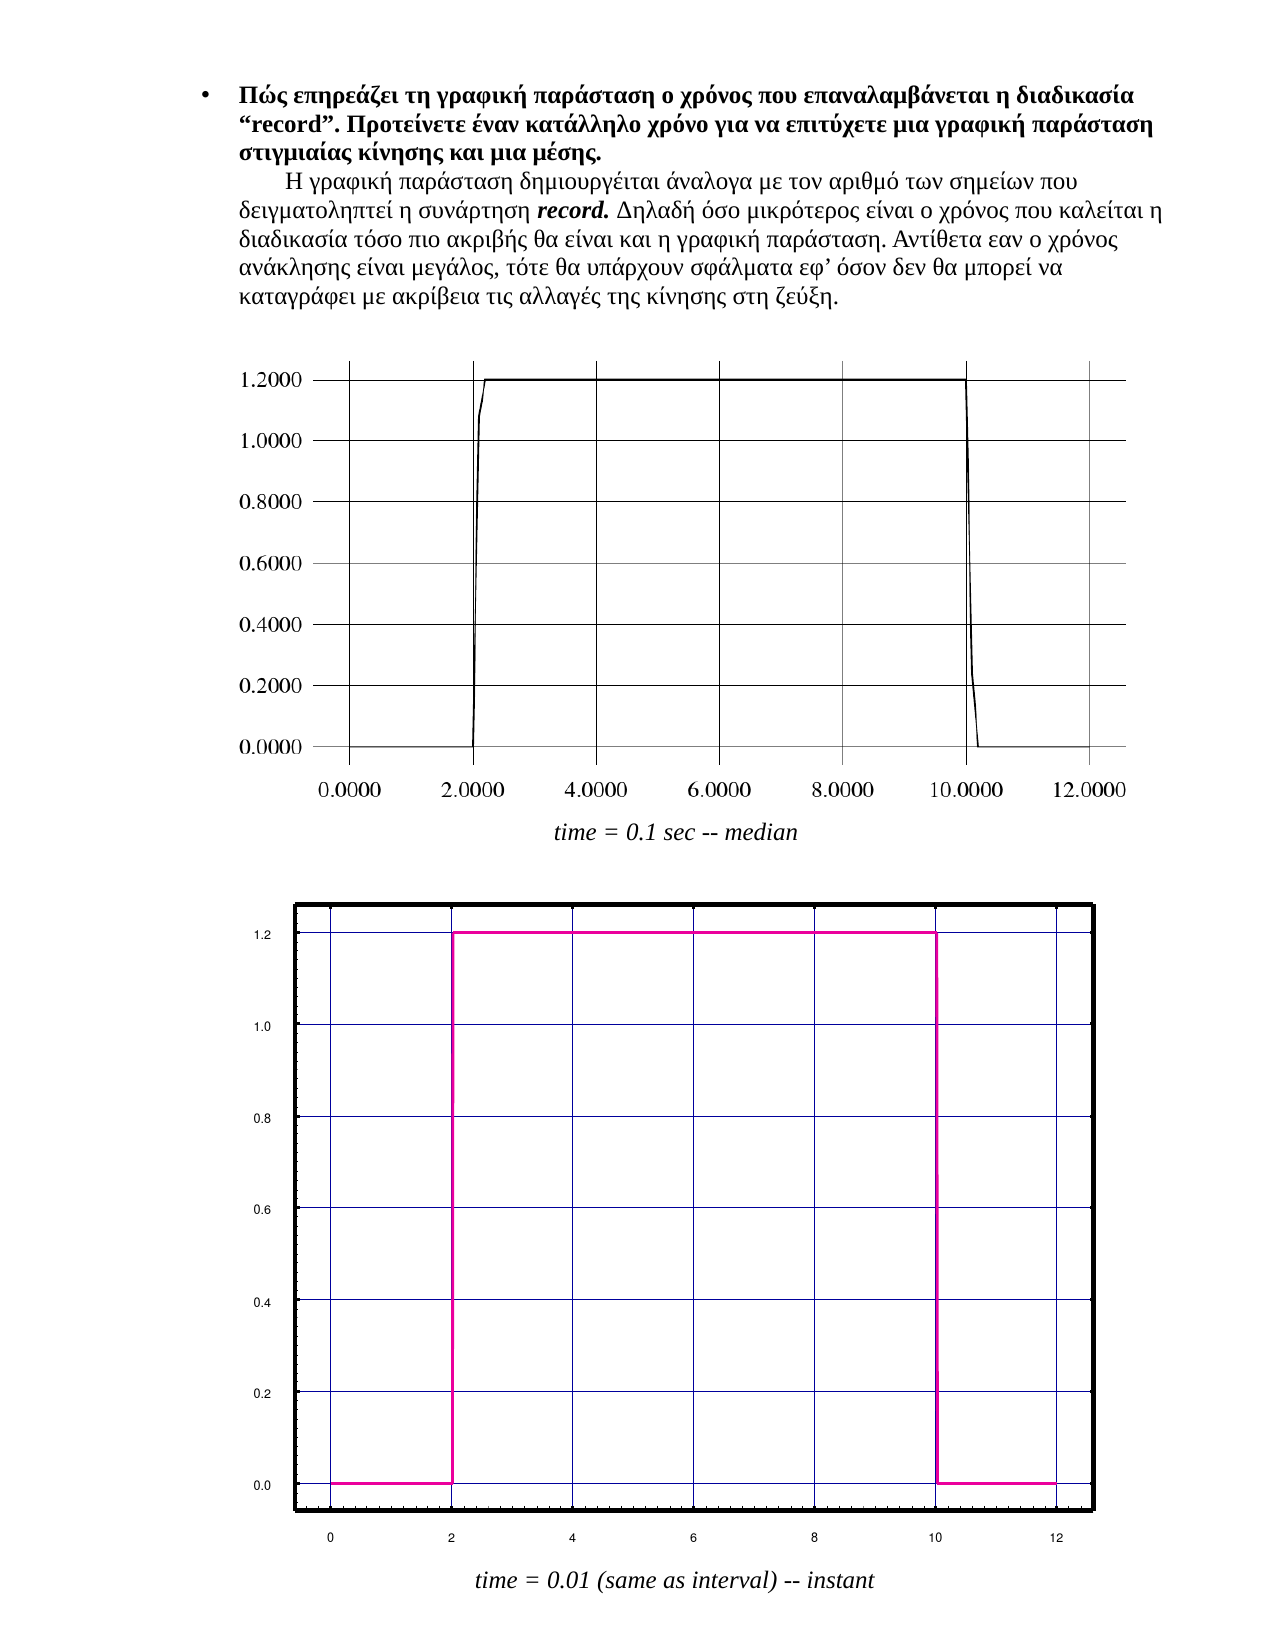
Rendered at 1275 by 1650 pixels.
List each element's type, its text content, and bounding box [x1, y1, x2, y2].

list Πώς επηρεάζει τη γραφική παράσταση ο χρόνος που επαναλαμβάνεται η διαδικασία “record”. Προτείνετε έναν κατάλληλο χρόνο για να επιτύχετε μια γραφική παράσταση στιγμιαίας κίνησης και μια μέσης. [201, 80, 1177, 166]
list Η γραφική παράσταση δημιουργέιται άναλογα με τον αριθμό των σημείων που δειγματοληπτεί η συνάρτηση record. Δηλαδή όσο μικρότερος είναι ο χρόνος που καλείται η διαδικασία τόσο πιο ακριβής θα είναι και η γραφική παράσταση. Αντίθετα εαν ο χρόνος ανάκλησης είναι μεγάλος, τότε θα υπάρχουν σφάλματα εφ’ όσον δεν θα μπορεί να καταγράφει με ακρίβεια τις αλλαγές της κίνησης στη ζεύξη. [239, 166, 1177, 310]
picture [222, 346, 1132, 817]
text time = 0.1 sec -- median [222, 817, 1132, 846]
text time = 0.01 (same as interval) -- instant [239, 1566, 1112, 1594]
picture [239, 884, 1113, 1566]
